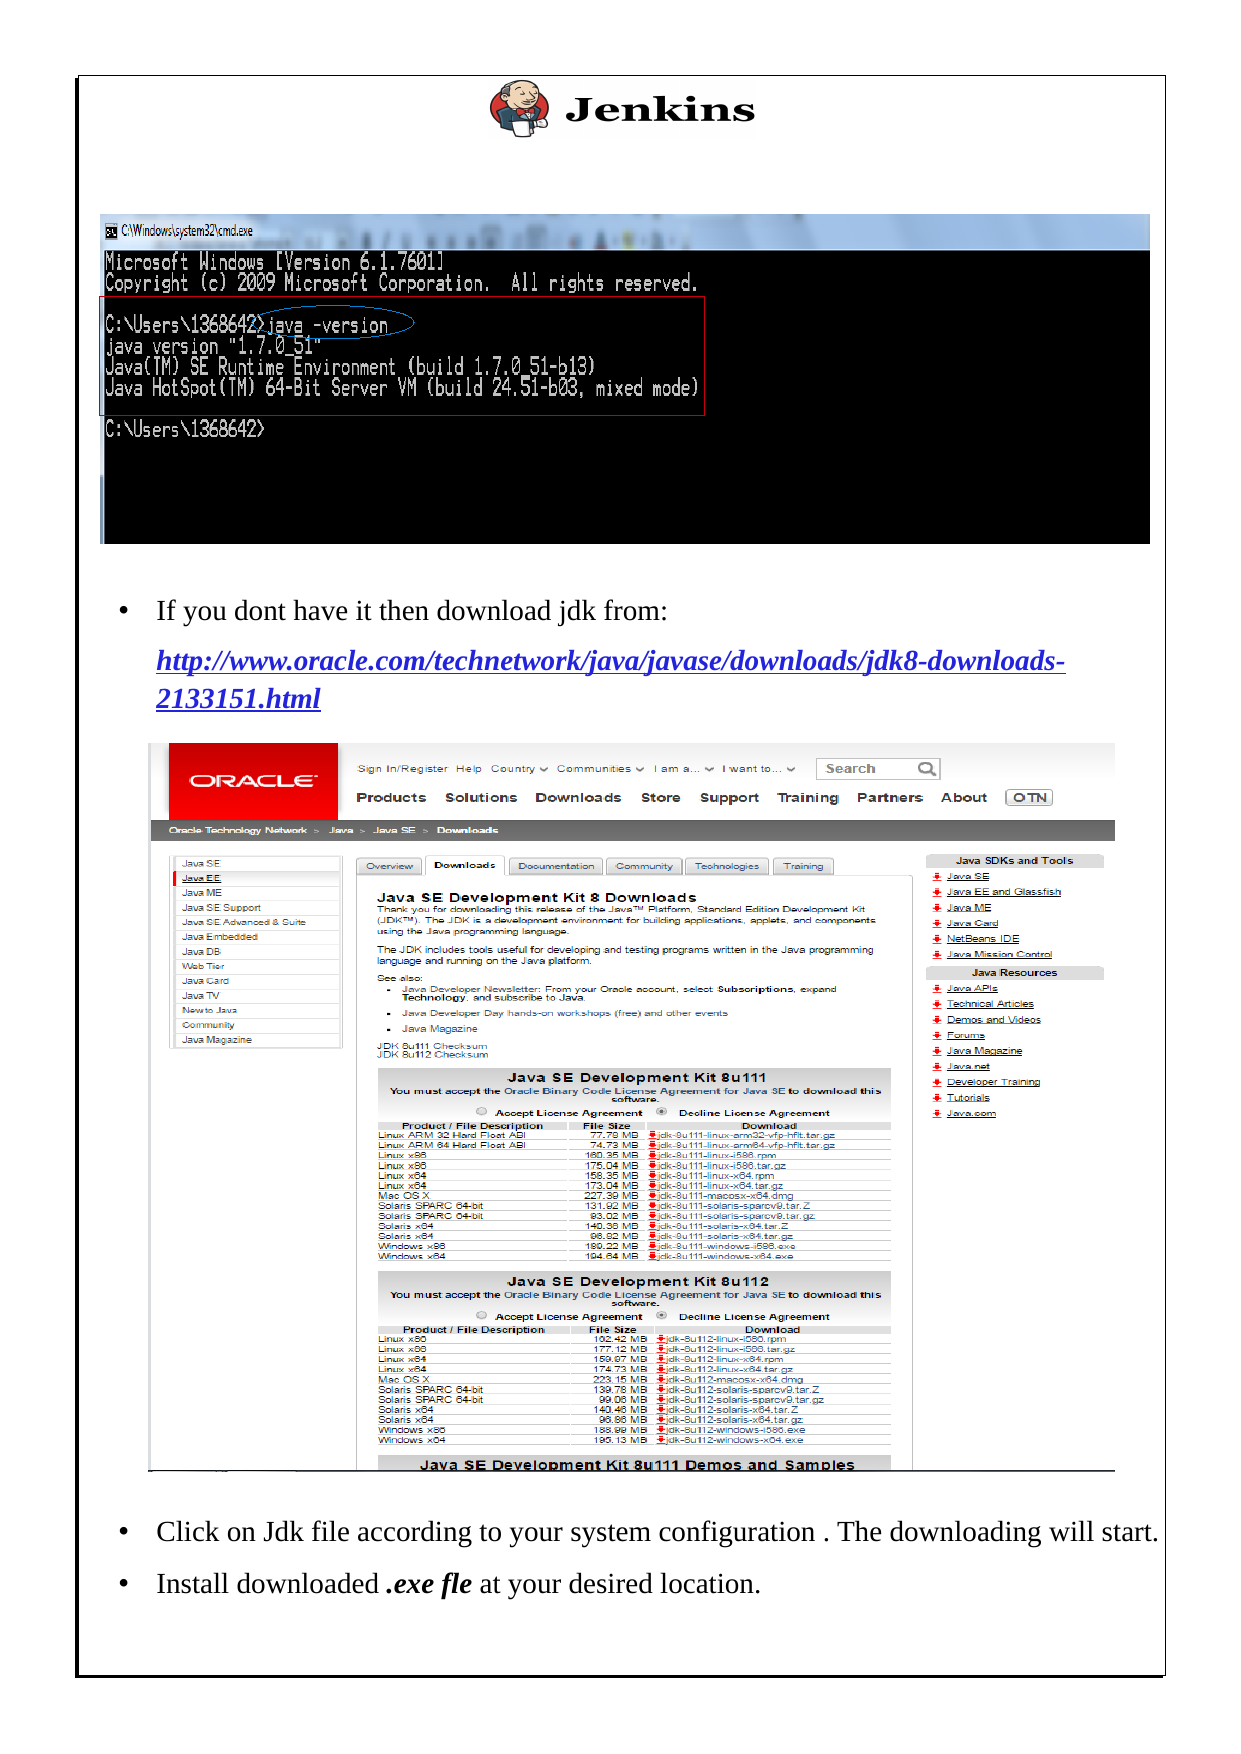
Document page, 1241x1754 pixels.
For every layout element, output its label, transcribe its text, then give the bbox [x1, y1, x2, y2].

list Install downloaded .exe fle at your desired location. [119, 1566, 1162, 1600]
list If you dont have it then download jdk from: [119, 589, 1162, 627]
picture [148, 743, 1115, 1472]
list http://www.oracle.com/technetwork/java/javase/downloads/jdk8-downloads-2133151.html [119, 639, 1162, 714]
list Click on Jdk file according to your system configuration . The downloading will start. [119, 1514, 1162, 1548]
picture [100, 297, 704, 415]
picture [487, 78, 757, 139]
picture [100, 214, 1150, 544]
